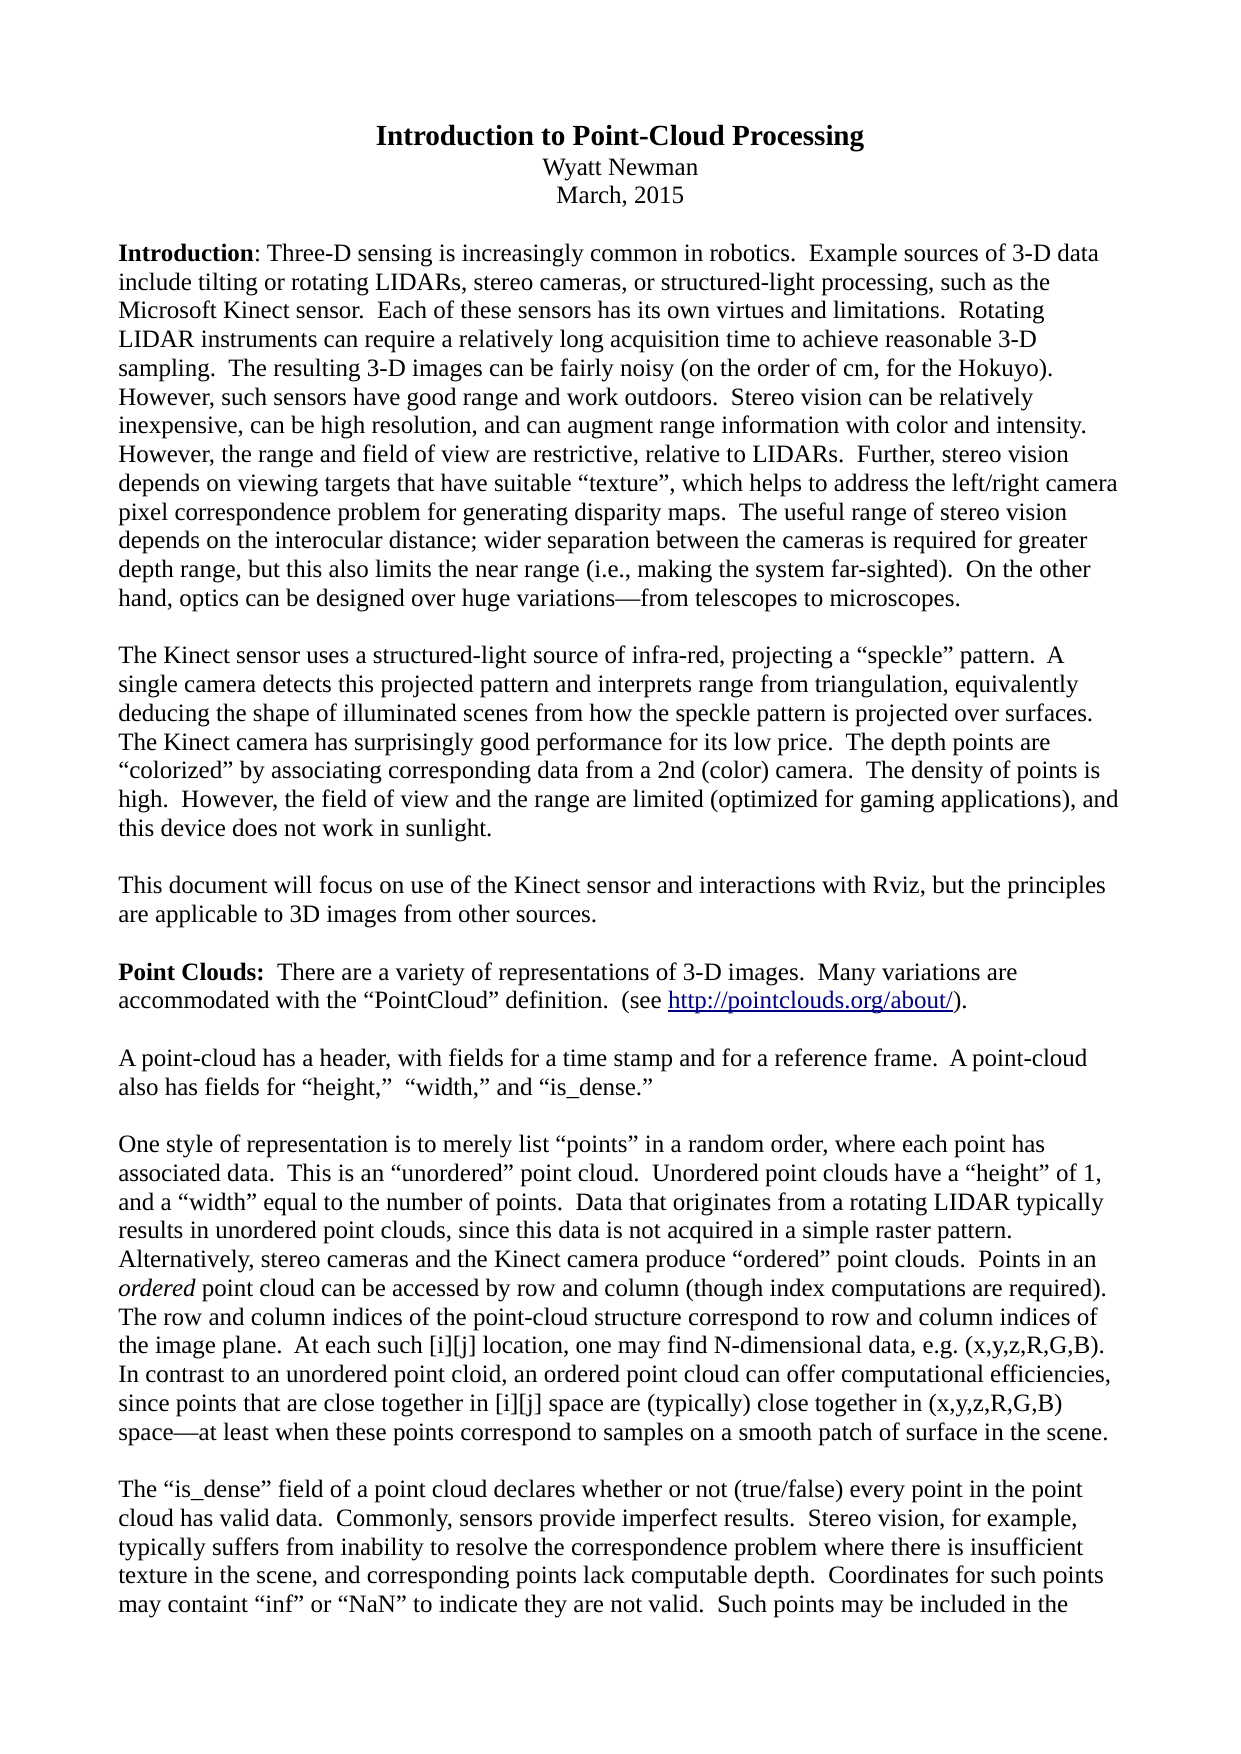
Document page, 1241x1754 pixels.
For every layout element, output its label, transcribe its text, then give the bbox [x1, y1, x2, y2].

text The Kinect sensor uses a structured-light source of infra-red, projecting a “speckle” pattern. A single camera detects this projected pattern and interprets range from triangulation, equivalently deducing the shape of illuminated scenes from how the speckle pattern is projected over surfaces. The Kinect camera has surprisingly good performance for its low price. The depth points are “colorized” by associating corresponding data from a 2nd (color) camera. The density of points is high. However, the field of view and the range are limited (optimized for gaming applications), and this device does not work in sunlight. [118, 640, 1122, 842]
text The “is_dense” field of a point cloud declares whether or not (true/false) every point in the point cloud has valid data. Commonly, sensors provide imperfect results. Stereo vision, for example, typically suffers from inability to resolve the correspondence problem where there is insufficient texture in the scene, and corresponding points lack computable depth. Coordinates for such points may containt “inf” or “NaN” to indicate they are not valid. Such points may be included in the [118, 1474, 1122, 1618]
text Introduction: Three-D sensing is increasingly common in robotics. Example sources of 3-D data include tilting or rotating LIDARs, stereo cameras, or structured-light processing, such as the Microsoft Kinect sensor. Each of these sensors has its own virtues and limitations. Rotating LIDAR instruments can require a relatively long acquisition time to achieve reasonable 3-D sampling. The resulting 3-D images can be fairly noisy (on the order of cm, for the Hokuyo). However, such sensors have good range and work outdoors. Stereo vision can be relatively inexpensive, can be high resolution, and can augment range information with color and intensity. However, the range and field of view are restrictive, relative to LIDARs. Further, stereo vision depends on viewing targets that have suitable “texture”, which helps to address the left/right camera pixel correspondence problem for generating disparity maps. The useful range of stereo vision depends on the interocular distance; wider separation between the cameras is required for greater depth range, but this also limits the near range (i.e., making the system far-sighted). On the other hand, optics can be designed over huge variations—from telescopes to microscopes. [118, 238, 1122, 612]
text Introduction to Point-Cloud Processing [118, 118, 1122, 152]
text March, 2015 [118, 180, 1122, 209]
text Wyatt Newman [118, 152, 1122, 180]
text This document will focus on use of the Kinect sensor and interactions with Rviz, but the principles are applicable to 3D images from other sources. [118, 870, 1122, 928]
text A point-cloud has a header, with fields for a time stamp and for a reference frame. A point-cloud also has fields for “height,” “width,” and “is_dense.” [118, 1043, 1122, 1100]
text One style of representation is to merely list “points” in a random order, where each point has associated data. This is an “unordered” point cloud. Unordered point clouds have a “height” of 1, and a “width” equal to the number of points. Data that originates from a rotating LIDAR typically results in unordered point clouds, since this data is not acquired in a simple raster pattern. Alternatively, stereo cameras and the Kinect camera produce “ordered” point clouds. Points in an ordered point cloud can be accessed by row and column (though index computations are required). The row and column indices of the point-cloud structure correspond to row and column indices of the image plane. At each such [i][j] location, one may find N-dimensional data, e.g. (x,y,z,R,G,B). In contrast to an unordered point cloid, an ordered point cloud can offer computational efficiencies, since points that are close together in [i][j] space are (typically) close together in (x,y,z,R,G,B) space—at least when these points correspond to samples on a smooth patch of surface in the scene. [118, 1129, 1122, 1445]
text Point Clouds: There are a variety of representations of 3-D images. Many variations are accommodated with the “PointCloud” definition. (see http://pointclouds.org/about/). [118, 957, 1122, 1014]
